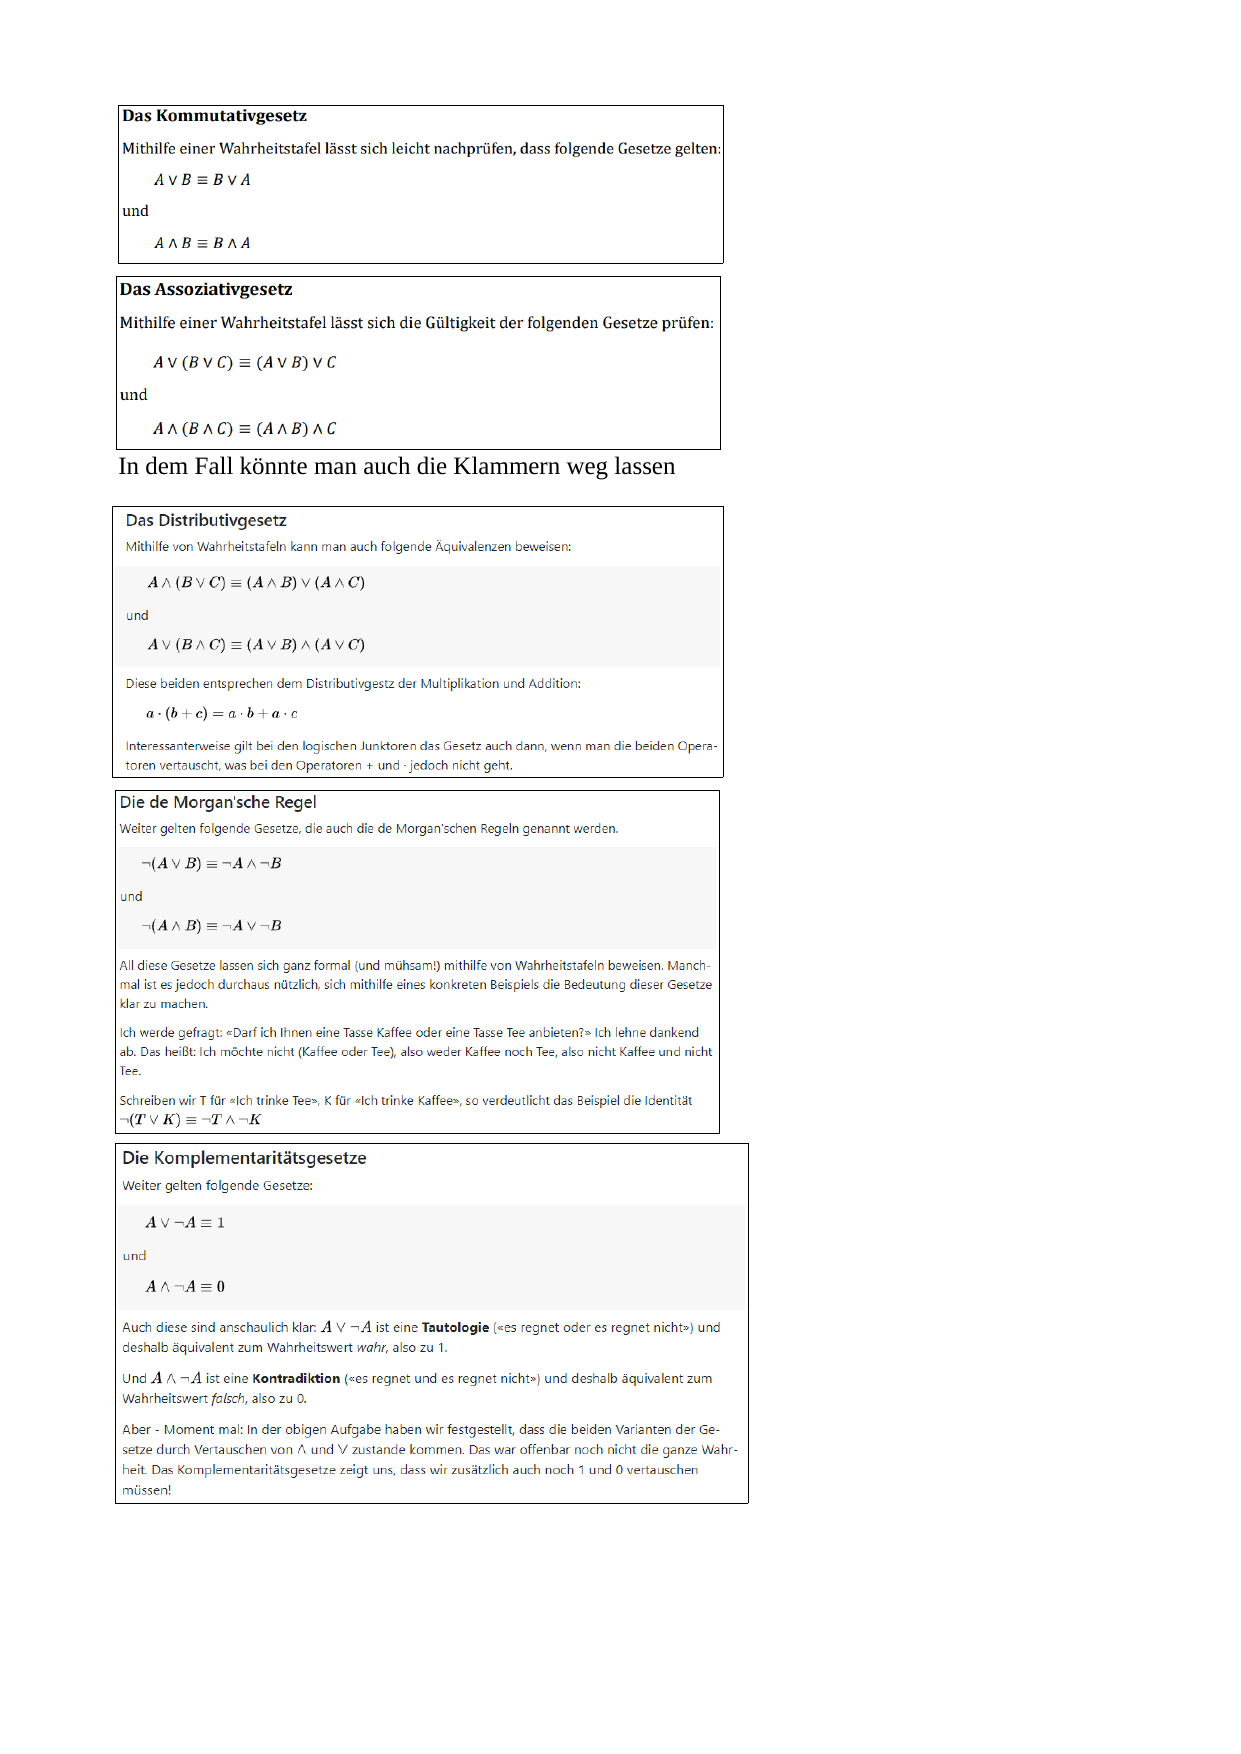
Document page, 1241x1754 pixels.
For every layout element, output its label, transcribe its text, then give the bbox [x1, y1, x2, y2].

picture [117, 793, 717, 1131]
picture [118, 1145, 745, 1500]
text In dem Fall könnte man auch die Klammern weg lassen [118, 451, 1122, 480]
picture [121, 107, 721, 261]
picture [118, 278, 718, 447]
picture [115, 508, 720, 774]
